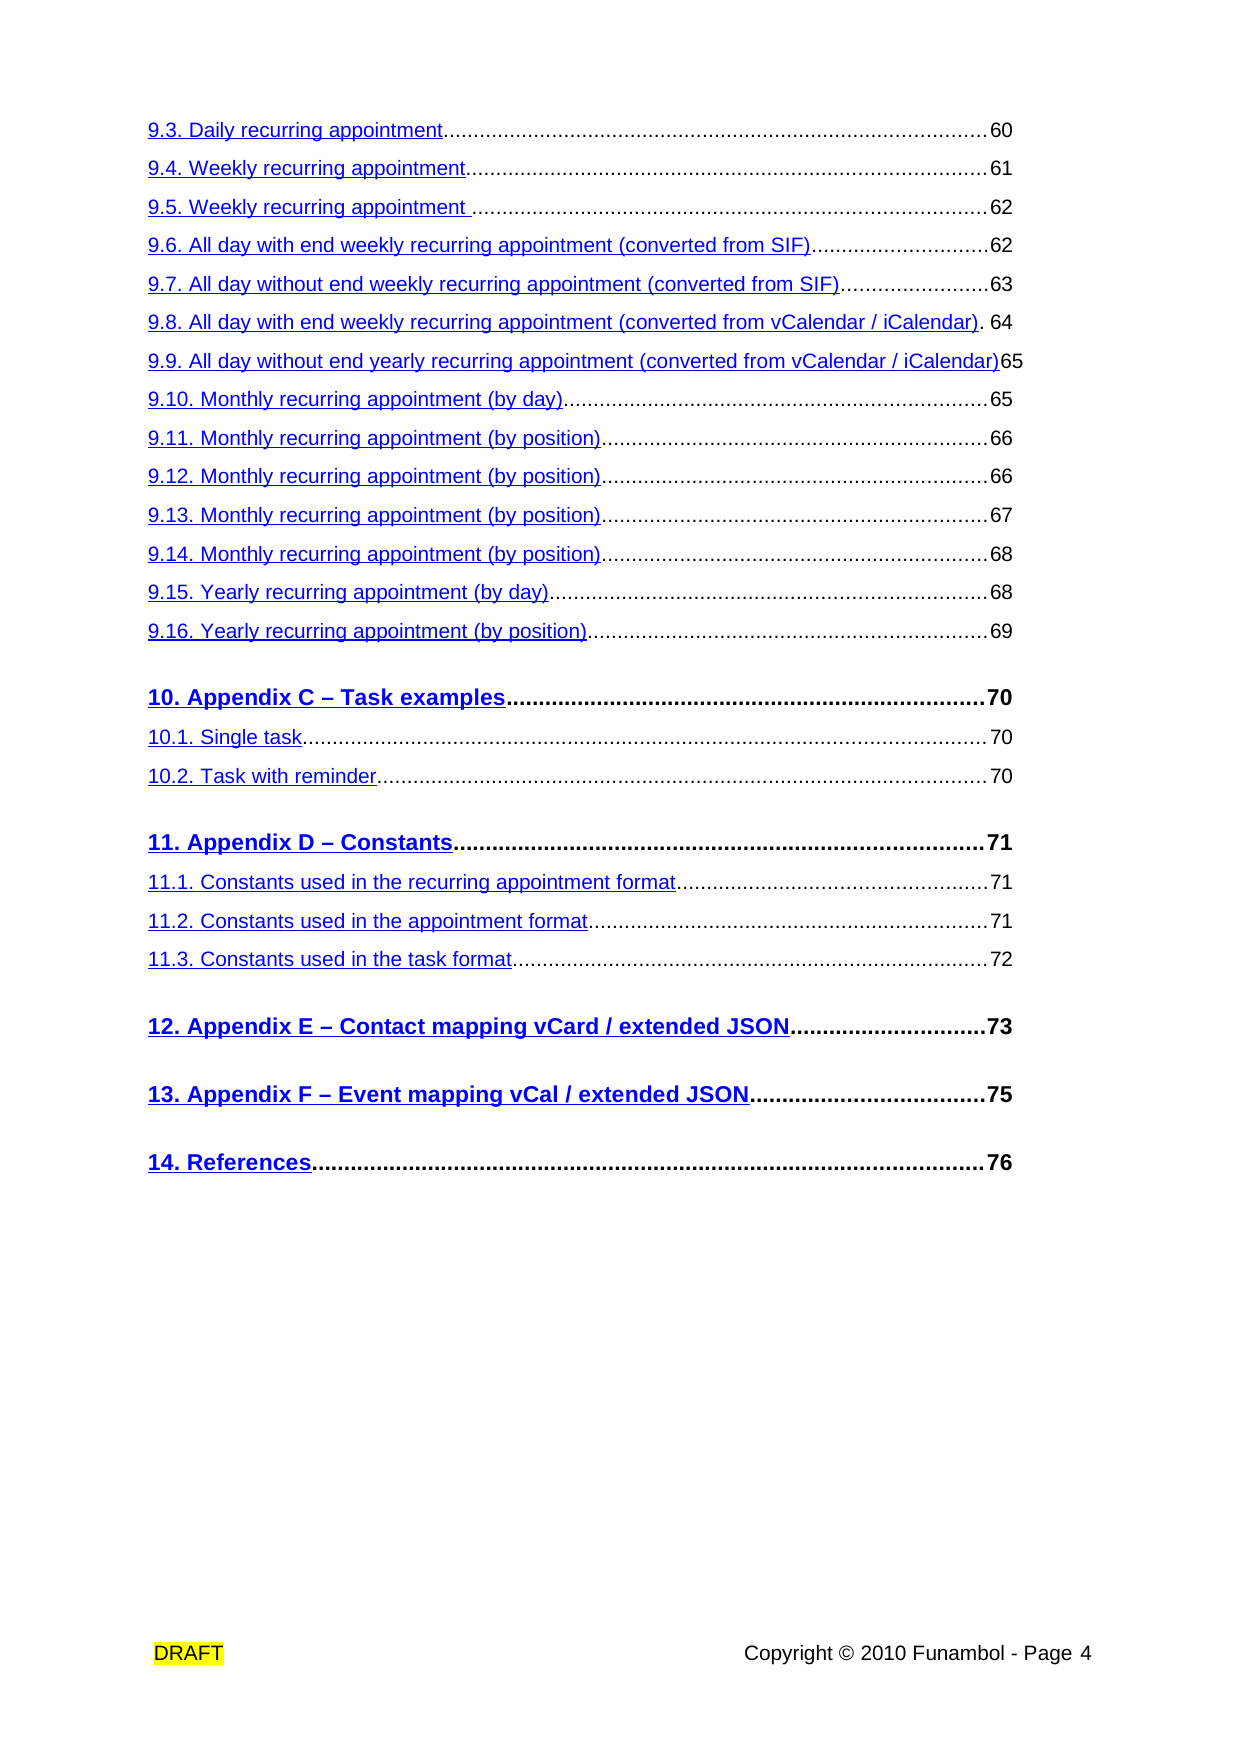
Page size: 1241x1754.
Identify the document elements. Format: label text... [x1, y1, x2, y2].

text 11.2. Constants used in the appointment format 71 [148, 909, 1093, 933]
text 9.4. Weekly recurring appointment 61 [148, 157, 1093, 180]
text 13. Appendix F – Event mapping vCal / extended JSON 75 [148, 1081, 1093, 1107]
text 9.8. All day with end weekly recurring appointment (converted from vCalendar / iCalendar) 64 [148, 311, 1093, 334]
text 11.3. Constants used in the task format 72 [148, 948, 1093, 971]
text 9.16. Yearly recurring appointment (by position) 69 [148, 619, 1093, 643]
text 9.15. Yearly recurring appointment (by day) 68 [148, 581, 1093, 604]
text 11.1. Constants used in the recurring appointment format 71 [148, 871, 1093, 894]
text 9.9. All day without end yearly recurring appointment (converted from vCalendar / iCalendar) 65 [148, 349, 1093, 373]
text 9.13. Monthly recurring appointment (by position) 67 [148, 503, 1093, 527]
text 9.7. All day without end weekly recurring appointment (converted from SIF) 63 [148, 272, 1093, 296]
text 9.6. All day with end weekly recurring appointment (converted from SIF) 62 [148, 234, 1093, 257]
text 10.1. Single task 70 [148, 726, 1093, 749]
text 9.14. Monthly recurring appointment (by position) 68 [148, 542, 1093, 566]
text 10.2. Task with reminder 70 [148, 764, 1093, 788]
text 9.12. Monthly recurring appointment (by position) 66 [148, 465, 1093, 488]
text 10. Appendix C – Task examples 70 [148, 685, 1093, 711]
text 14. References 76 [148, 1149, 1093, 1176]
text 9.11. Monthly recurring appointment (by position) 66 [148, 426, 1093, 450]
text 12. Appendix E – Contact mapping vCard / extended JSON 73 [148, 1013, 1093, 1039]
text 9.5. Weekly recurring appointment 62 [148, 195, 1093, 219]
text 11. Appendix D – Constants 71 [148, 830, 1093, 856]
text 9.3. Daily recurring appointment 60 [148, 118, 1093, 142]
text 9.10. Monthly recurring appointment (by day) 65 [148, 388, 1093, 411]
